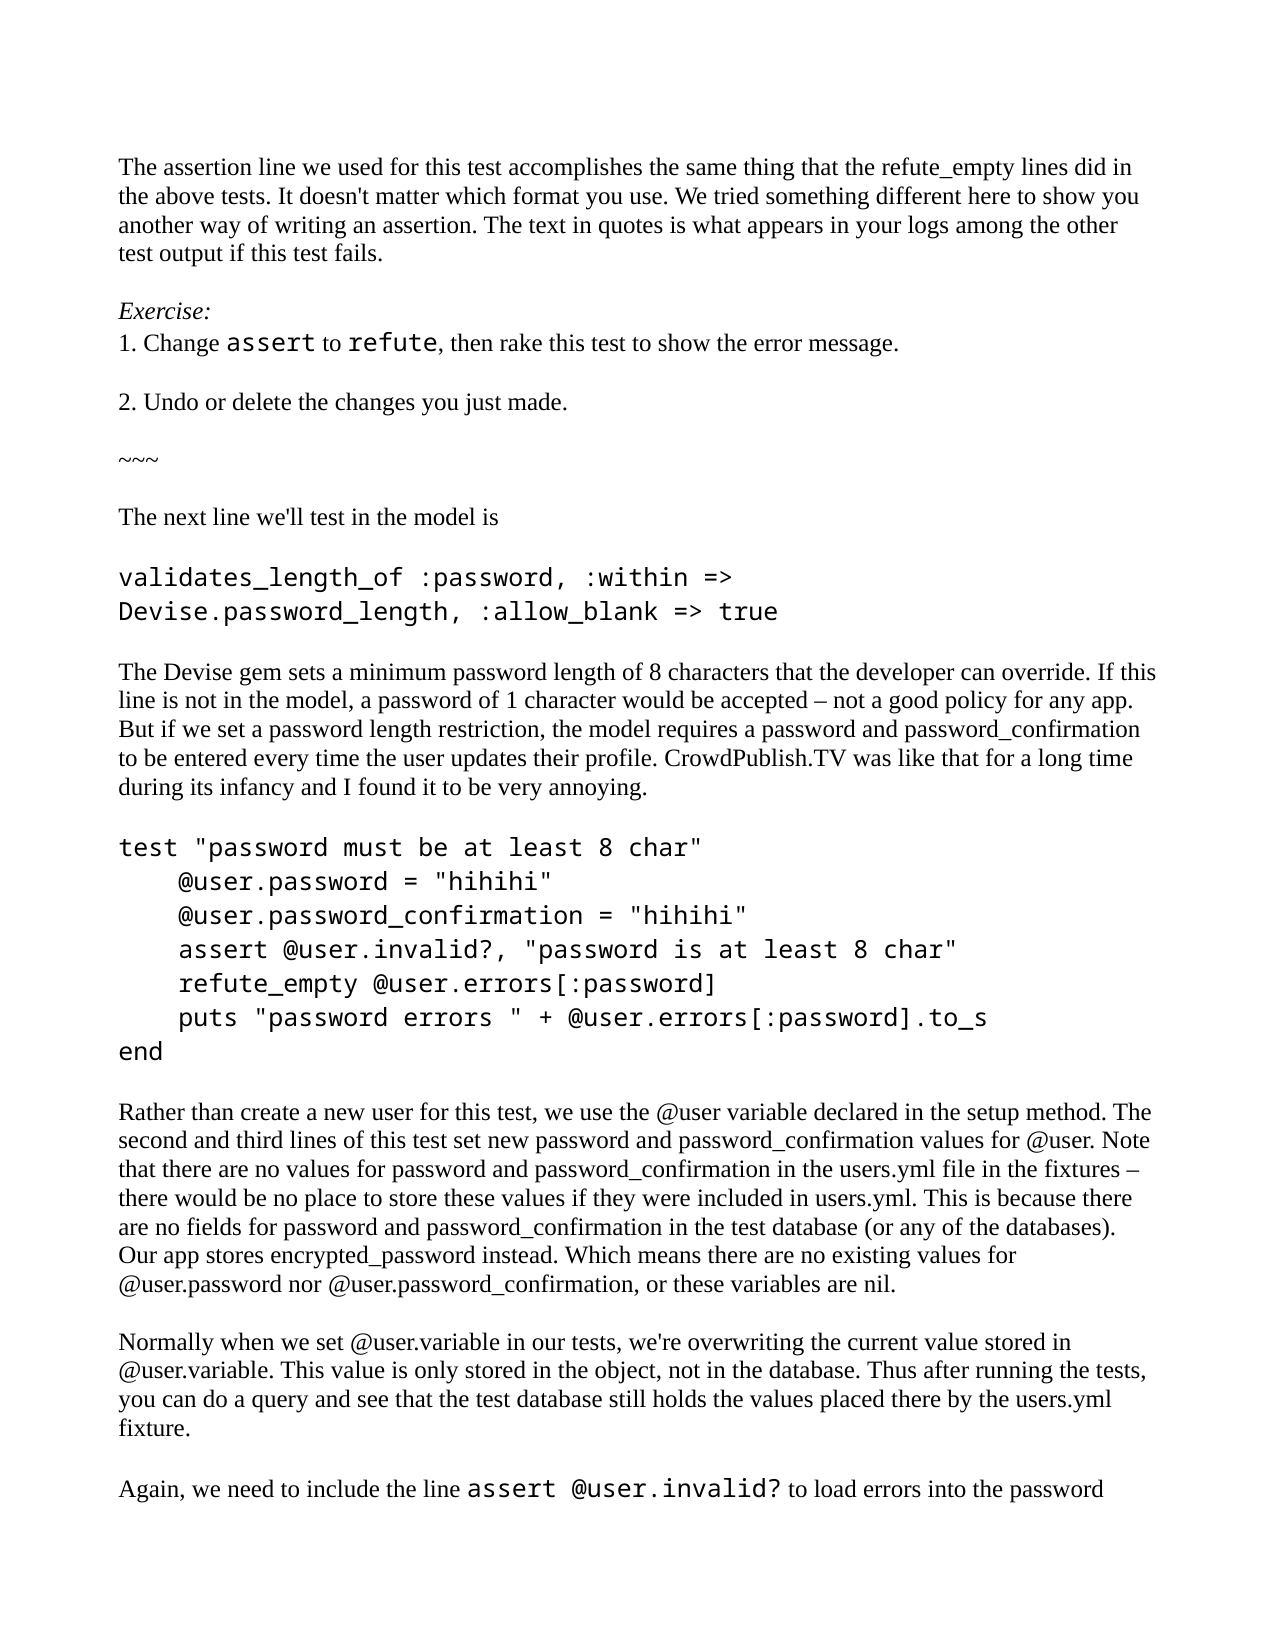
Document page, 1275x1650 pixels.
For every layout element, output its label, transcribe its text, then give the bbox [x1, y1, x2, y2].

text Again, we need to include the line assert @user.invalid? to load errors into the password [118, 1470, 1157, 1504]
text The Devise gem sets a minimum password length of 8 characters that the developer can override. If this line is not in the model, a password of 1 character would be accepted – not a good policy for any app. But if we set a password length restriction, the model requires a password and password_confirmation to be entered every time the user updates their profile. CrowdPublish.TV was like that for a long time during its infancy and I found it to be very annoying. [118, 657, 1157, 801]
text Exercise: [118, 296, 1157, 325]
text @user.password = "hihihi" [118, 863, 1157, 897]
text validates_length_of :password, :within => Devise.password_length, :allow_blank => true [118, 560, 1157, 628]
text @user.password_confirmation = "hihihi" [118, 897, 1157, 932]
text puts "password errors " + @user.errors[:password].to_s [118, 1000, 1157, 1034]
text 1. Change assert to refute, then rake this test to show the error message. [118, 325, 1157, 359]
text The assertion line we used for this test accomplishes the same thing that the refute_empty lines did in the above tests. It doesn't matter which format you use. We tried something different here to show you another way of writing an assertion. The text in quotes is what appears in your logs among the other test output if this test fails. [118, 152, 1157, 267]
text end [118, 1034, 1157, 1068]
text refute_empty @user.errors[:password] [118, 966, 1157, 1000]
text ~~~ [118, 445, 1157, 474]
text 2. Undo or delete the changes you just made. [118, 387, 1157, 416]
text Normally when we set @user.variable in our tests, we're overwriting the current value stored in @user.variable. This value is only stored in the object, not in the database. Thus after running the tests, you can do a query and see that the test database still holds the values placed there by the users.yml fixture. [118, 1327, 1157, 1442]
text The next line we'll test in the model is [118, 502, 1157, 531]
text assert @user.invalid?, "password is at least 8 char" [118, 932, 1157, 966]
text Rather than create a new user for this test, we use the @user variable declared in the setup method. The second and third lines of this test set new password and password_confirmation values for @user. Note that there are no values for password and password_confirmation in the users.yml file in the fixtures – there would be no place to store these values if they were included in users.yml. This is because there are no fields for password and password_confirmation in the test database (or any of the databases). Our app stores encrypted_password instead. Which means there are no existing values for @user.password nor @user.password_confirmation, or these variables are nil. [118, 1097, 1157, 1298]
text test "password must be at least 8 char" [118, 829, 1157, 863]
